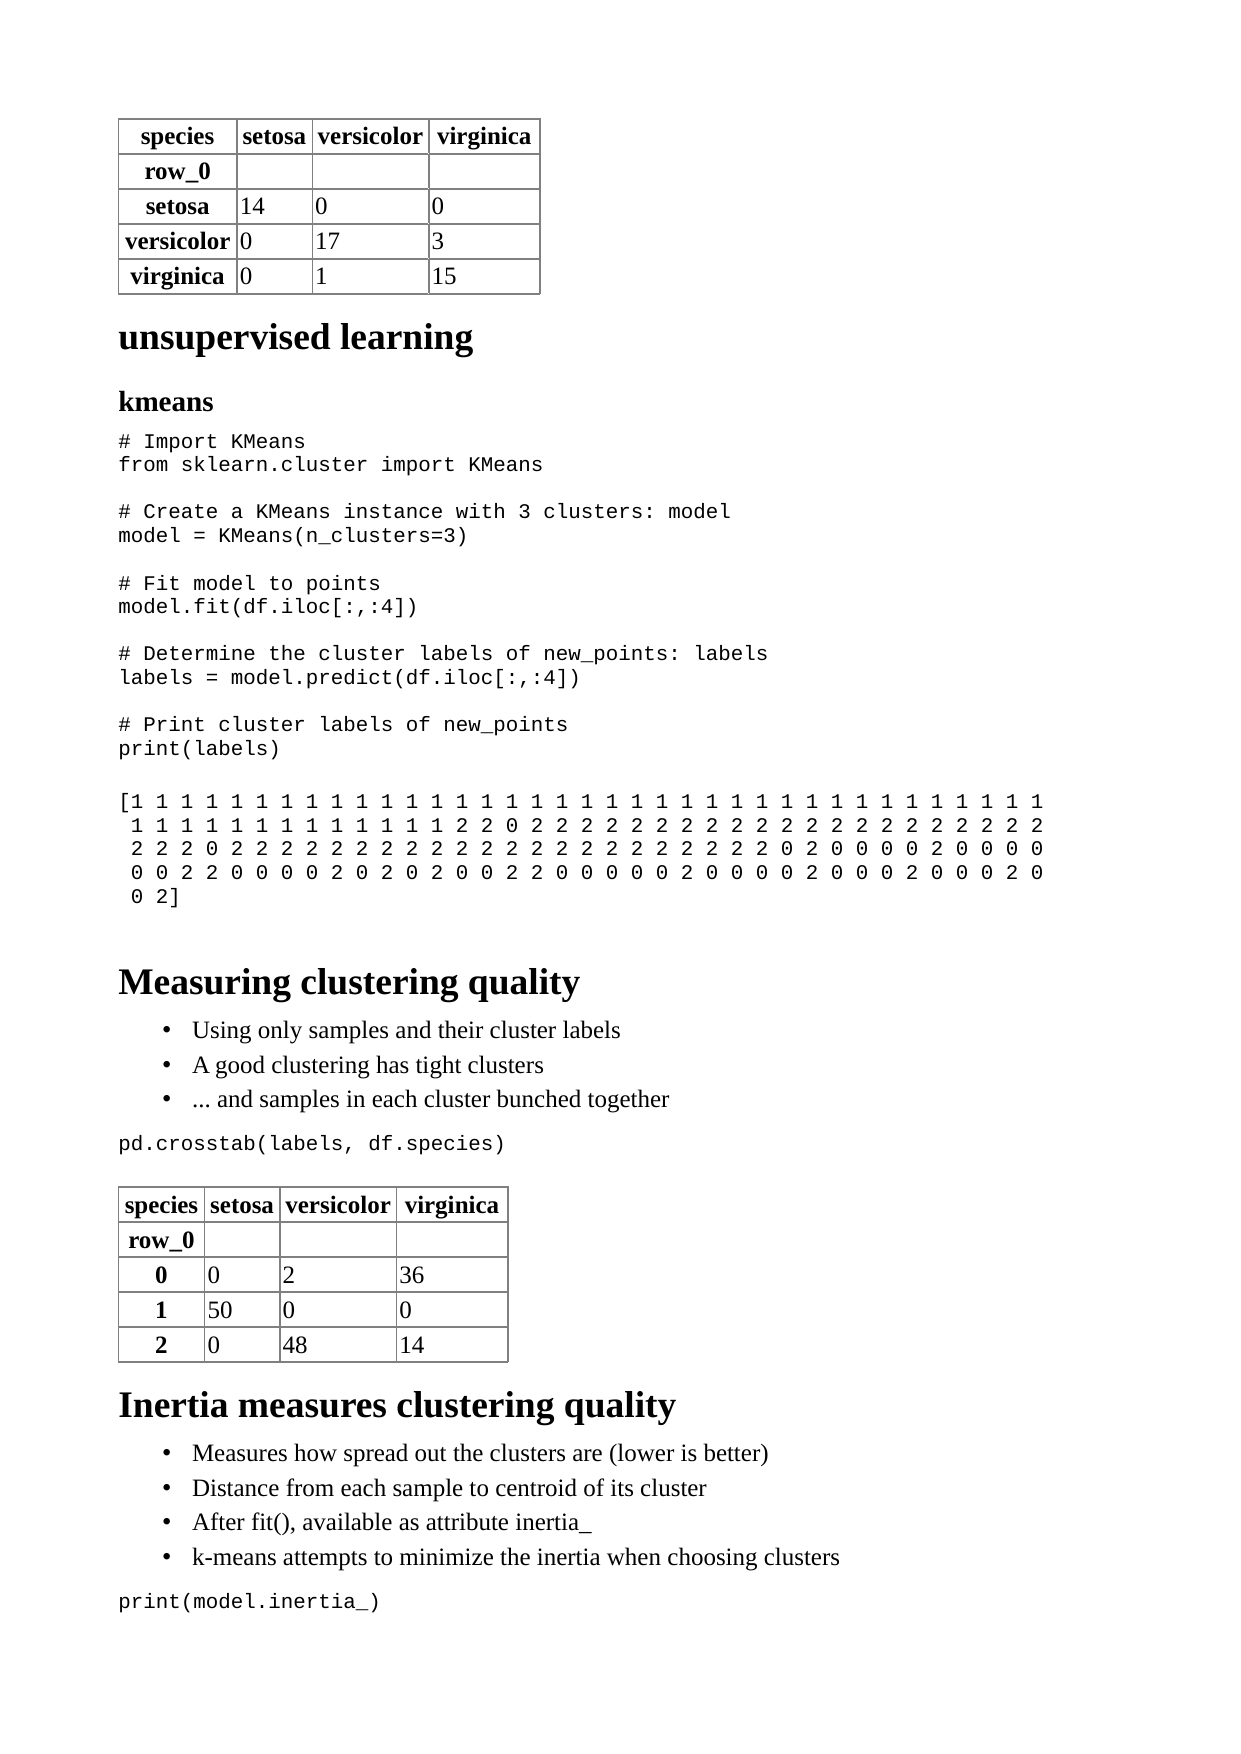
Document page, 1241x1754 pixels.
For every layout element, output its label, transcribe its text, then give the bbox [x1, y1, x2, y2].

text # Print cluster labels of new_points [118, 714, 1122, 738]
table_cell 0 [281, 1293, 396, 1326]
text pd.crosstab(labels, df.species) [118, 1133, 1122, 1157]
text # Import KMeans [118, 431, 1122, 454]
table_cell 0 [119, 1258, 204, 1291]
table_cell 1 [119, 1293, 204, 1326]
table_cell 0 [205, 1258, 279, 1291]
table_cell 50 [205, 1293, 279, 1326]
table_cell 17 [313, 225, 428, 258]
list k-means attempts to minimize the inertia when choosing clusters [162, 1542, 1122, 1571]
text 0 2] [118, 886, 1122, 909]
table_cell 0 [397, 1293, 507, 1326]
text 2 2 2 0 2 2 2 2 2 2 2 2 2 2 2 2 2 2 2 2 2 2 2 2 2 2 0 2 0 0 0 0 2 0 0 0 0 [118, 838, 1122, 862]
table_cell row_0 [119, 1223, 204, 1256]
table_cell 14 [238, 190, 312, 223]
list After fit(), available as attribute inertia_ [162, 1507, 1122, 1536]
table_header species [119, 1188, 204, 1221]
text labels = model.predict(df.iloc[:,:4]) [118, 667, 1122, 691]
table_header virginica [430, 120, 539, 153]
table_cell 36 [397, 1258, 507, 1291]
text 0 0 2 2 0 0 0 0 2 0 2 0 2 0 0 2 2 0 0 0 0 0 2 0 0 0 0 2 0 0 0 2 0 0 0 2 0 [118, 862, 1122, 886]
table_cell [430, 155, 539, 188]
table_cell 1 [313, 260, 428, 293]
table_cell 0 [313, 190, 428, 223]
text from sklearn.cluster import KMeans [118, 454, 1122, 478]
table_cell 2 [119, 1328, 204, 1361]
list Distance from each sample to centroid of its cluster [162, 1473, 1122, 1502]
table_cell [281, 1223, 396, 1256]
text [1 1 1 1 1 1 1 1 1 1 1 1 1 1 1 1 1 1 1 1 1 1 1 1 1 1 1 1 1 1 1 1 1 1 1 1 1 [118, 791, 1122, 815]
table_cell [397, 1223, 507, 1256]
list Measures how spread out the clusters are (lower is better) [162, 1438, 1122, 1467]
table_header species [119, 120, 236, 153]
table_cell 15 [430, 260, 539, 293]
table_cell 2 [281, 1258, 396, 1291]
list ... and samples in each cluster bunched together [162, 1084, 1122, 1113]
table_cell 14 [397, 1328, 507, 1361]
table_cell versicolor [119, 225, 236, 258]
table_header setosa [205, 1188, 279, 1221]
subtitle Inertia measures clustering quality [118, 1383, 1122, 1426]
table_header setosa [238, 120, 312, 153]
table_header versicolor [313, 120, 428, 153]
table_cell 48 [281, 1328, 396, 1361]
table_header virginica [397, 1188, 507, 1221]
subtitle unsupervised learning [118, 314, 1122, 357]
table_cell setosa [119, 190, 236, 223]
text # Determine the cluster labels of new_points: labels [118, 643, 1122, 667]
table_cell 3 [430, 225, 539, 258]
text # Create a KMeans instance with 3 clusters: model [118, 502, 1122, 525]
text model = KMeans(n_clusters=3) [118, 525, 1122, 549]
table_cell [205, 1223, 279, 1256]
list Using only samples and their cluster labels [162, 1015, 1122, 1044]
table_cell 0 [205, 1328, 279, 1361]
table_cell 0 [238, 225, 312, 258]
text 1 1 1 1 1 1 1 1 1 1 1 1 1 2 2 0 2 2 2 2 2 2 2 2 2 2 2 2 2 2 2 2 2 2 2 2 2 [118, 815, 1122, 838]
subtitle kmeans [118, 384, 1122, 418]
subtitle Measuring clustering quality [118, 960, 1122, 1003]
table_cell 0 [430, 190, 539, 223]
table_cell virginica [119, 260, 236, 293]
text model.fit(df.iloc[:,:4]) [118, 596, 1122, 620]
text # Fit model to points [118, 572, 1122, 596]
table_cell row_0 [119, 155, 236, 188]
table_cell [238, 155, 312, 188]
table_cell 0 [238, 260, 312, 293]
table_header versicolor [281, 1188, 396, 1221]
table_cell [313, 155, 428, 188]
list A good clustering has tight clusters [162, 1050, 1122, 1078]
text print(labels) [118, 738, 1122, 762]
text print(model.inertia_) [118, 1591, 1122, 1614]
